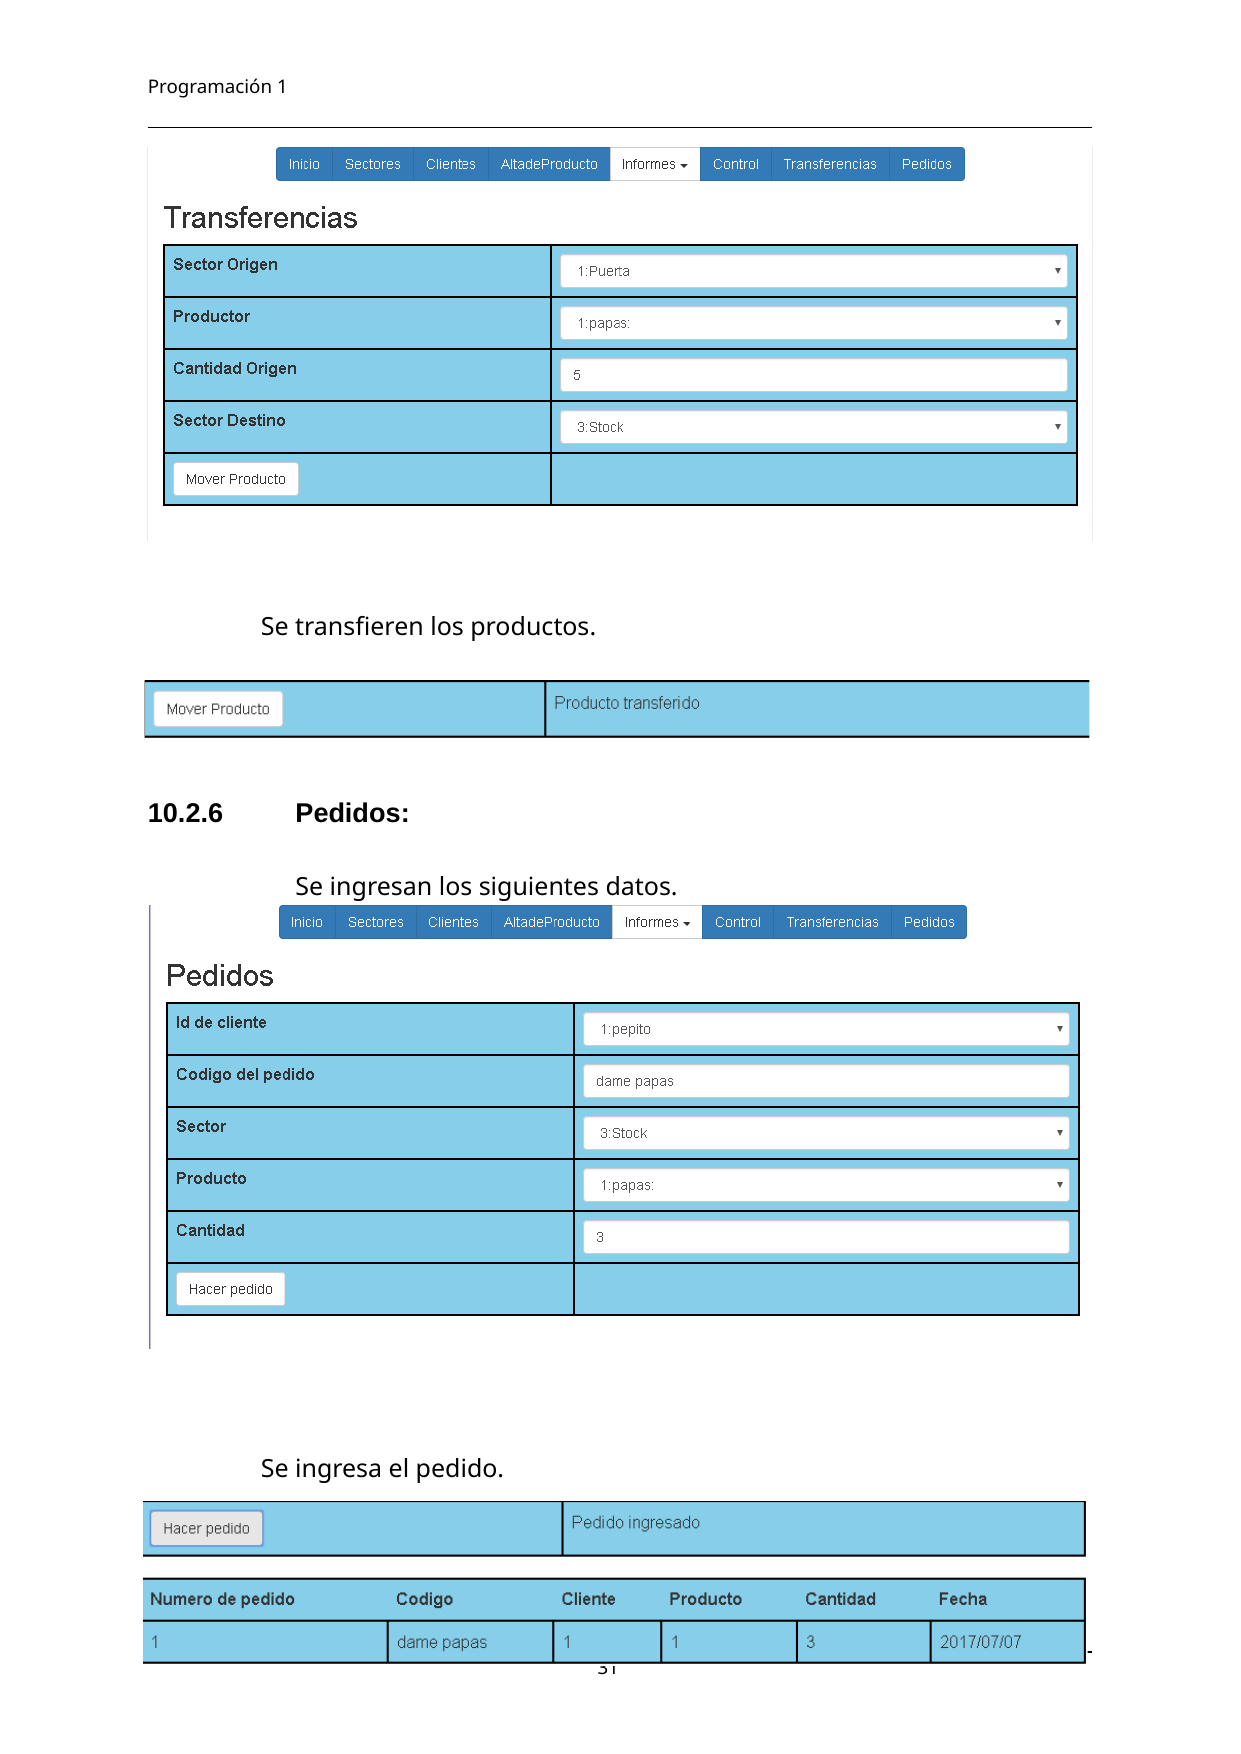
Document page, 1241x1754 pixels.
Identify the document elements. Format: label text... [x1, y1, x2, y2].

subtitle Pedidos: [148, 797, 1092, 828]
text Se ingresa el pedido. [261, 1451, 1092, 1485]
text Se transfieren los productos. [261, 609, 1092, 643]
text Se ingresan los siguientes datos. [261, 868, 1092, 902]
